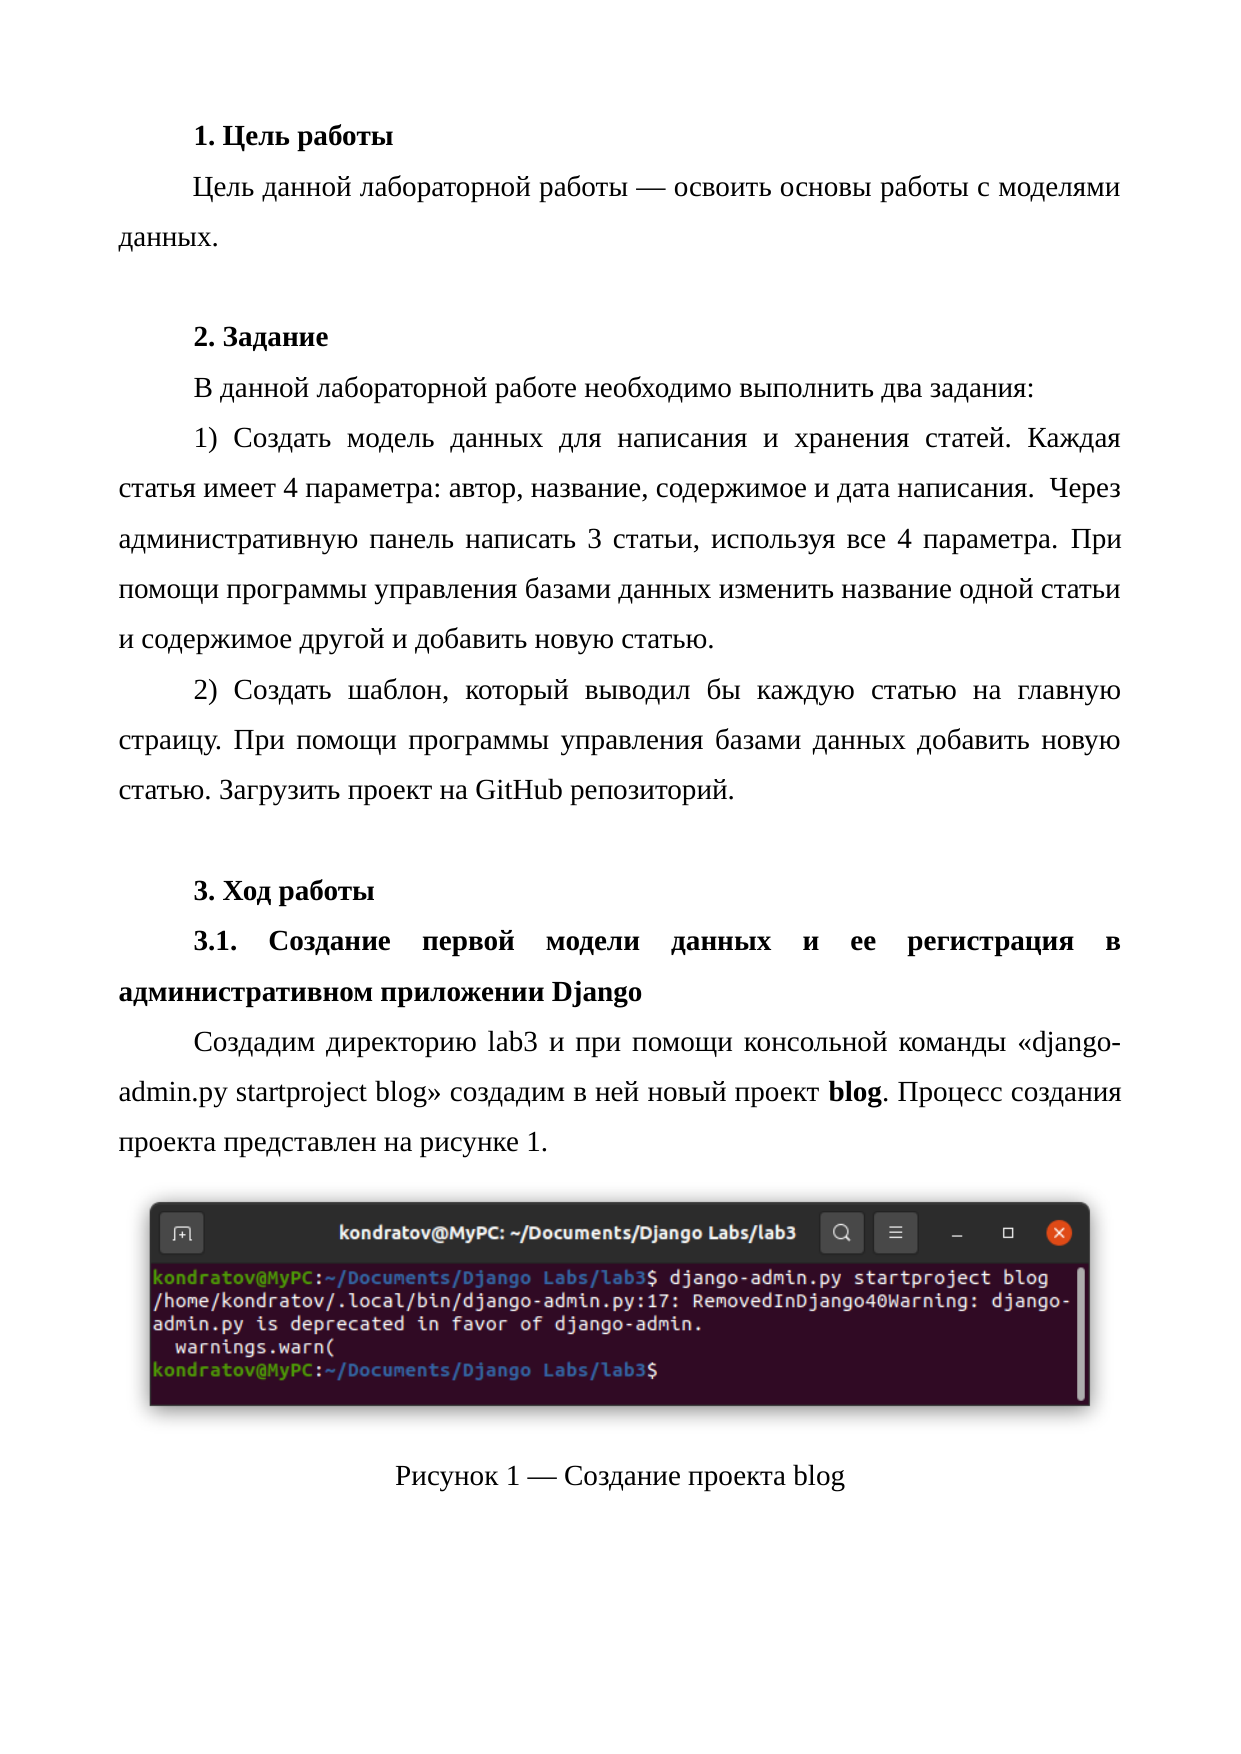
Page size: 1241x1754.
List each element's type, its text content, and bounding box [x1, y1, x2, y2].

text 3.1. Создание первой модели данных и ее регистрация в административном приложении Django [118, 923, 1122, 1007]
text В данной лабораторной работе необходимо выполнить два задания: [118, 370, 1122, 403]
text Рисунок 1 — Создание проекта blog [118, 1442, 1122, 1492]
text Создадим директорию lab3 и при помощи консольной команды «django-admin.py startproject blog» создадим в ней новый проект blog. Процесс создания проекта представлен на рисунке 1. [118, 1024, 1122, 1158]
text Цель данной лабораторной работы — освоить основы работы с моделями данных. [118, 169, 1122, 252]
text 2) Создать шаблон, который выводил бы каждую статью на главную страицу. При помощи программы управления базами данных добавить новую статью. Загрузить проект на GitHub репозиторий. [118, 672, 1122, 806]
text 3. Ход работы [118, 873, 1122, 907]
text 2. Задание [118, 319, 1122, 353]
text 1) Создать модель данных для написания и хранения статей. Каждая статья имеет 4 параметра: автор, название, содержимое и дата написания. Через административную панель написать 3 статьи, используя все 4 параметра. При помощи программы управления базами данных изменить название одной статьи и содержимое другой и добавить новую статью. [118, 420, 1122, 655]
picture [118, 1175, 1122, 1442]
text 1. Цель работы [118, 118, 1122, 152]
